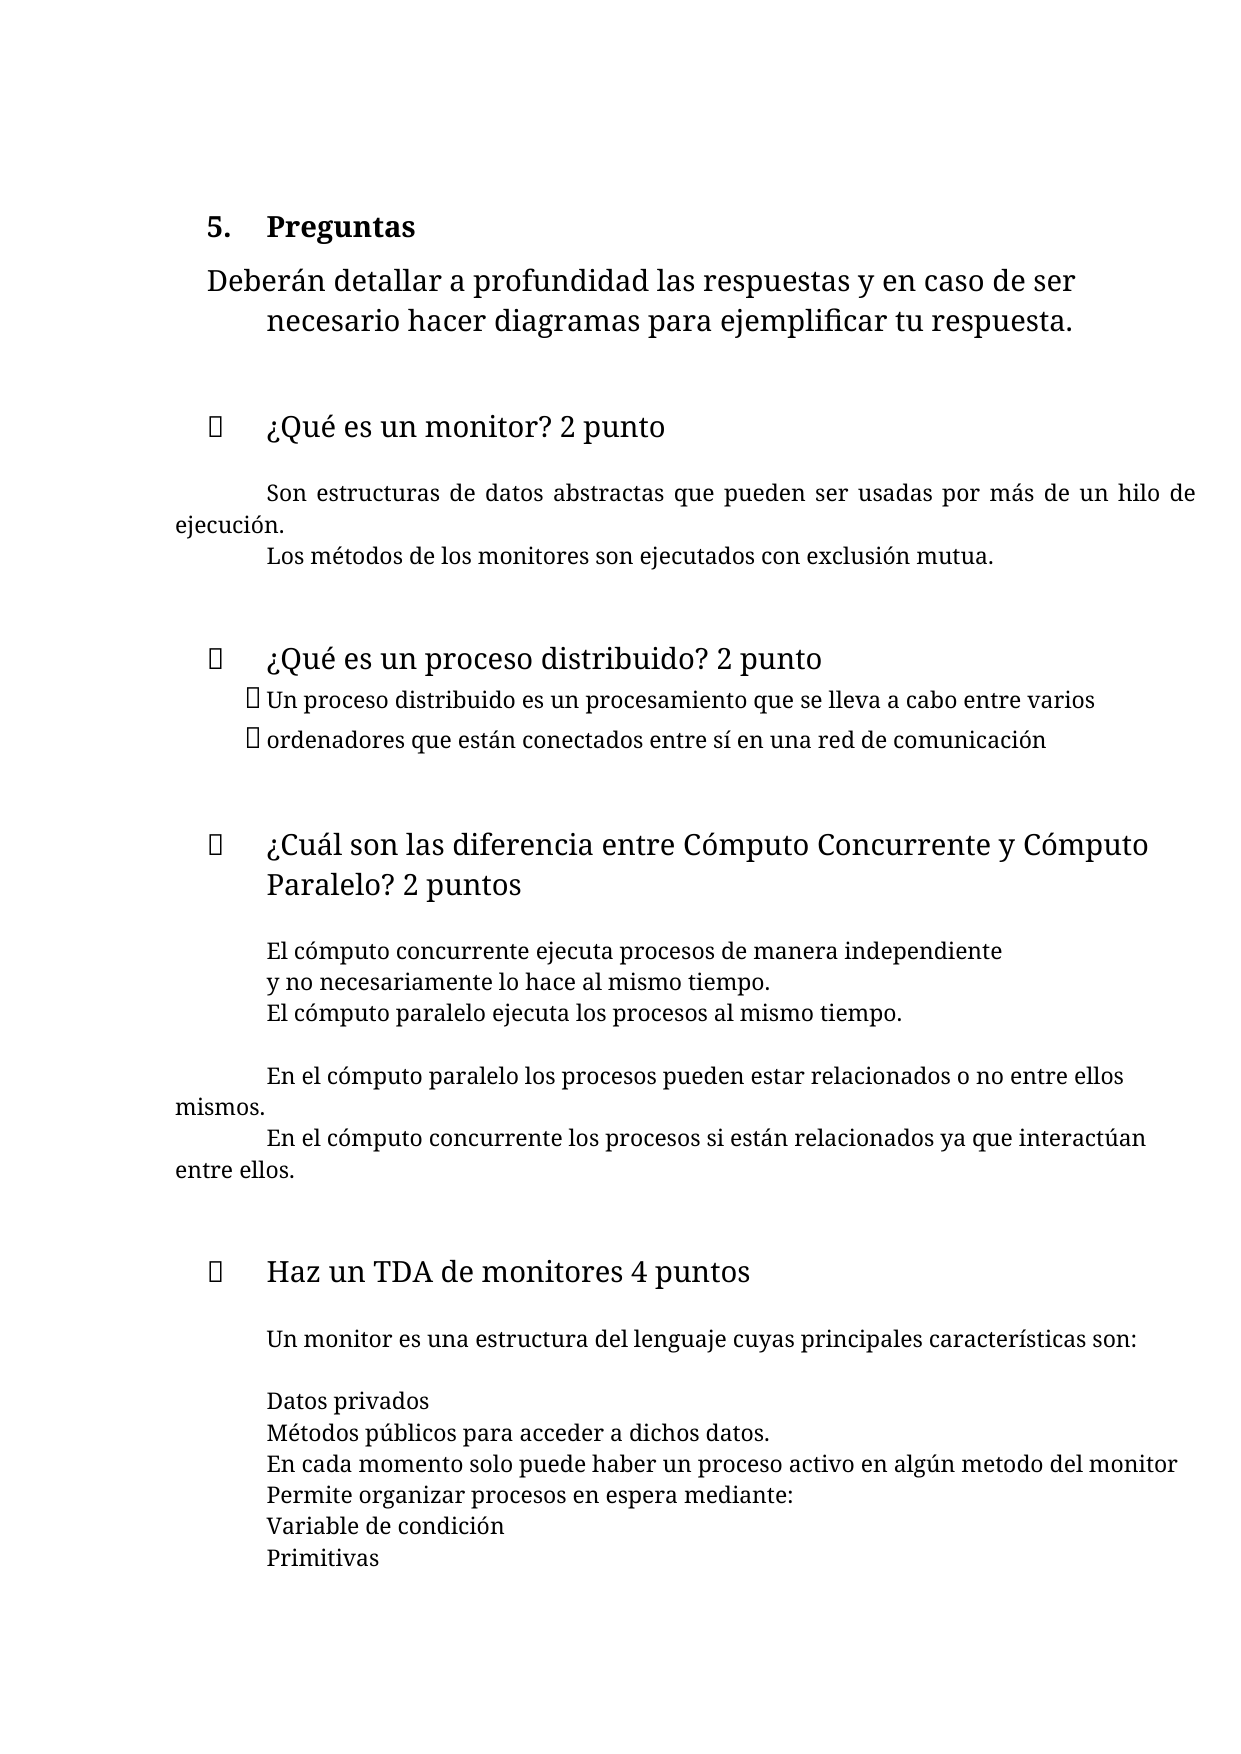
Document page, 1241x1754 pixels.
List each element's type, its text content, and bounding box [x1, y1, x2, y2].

text En cada momento solo puede haber un proceso activo en algún metodo del monitor [175, 1448, 1198, 1479]
text Un monitor es una estructura del lenguaje cuyas principales características son: [175, 1323, 1198, 1354]
text Variable de condición [175, 1510, 1198, 1541]
subtitle ¿Qué es un proceso distribuido? 2 punto [207, 638, 1198, 678]
text El cómputo concurrente ejecuta procesos de manera independiente [175, 935, 1198, 966]
subtitle ¿Qué es un monitor? 2 punto [207, 406, 1198, 446]
text Son estructuras de datos abstractas que pueden ser usadas por más de un hilo de ejecución. [175, 477, 1198, 540]
text Métodos públicos para acceder a dichos datos. [175, 1416, 1198, 1448]
subtitle Deberán detallar a profundidad las respuestas y en caso de ser necesario hacer diagramas para ejemplificar tu respuesta. [207, 260, 1198, 339]
text Datos privados [175, 1385, 1198, 1416]
text En el cómputo concurrente los procesos si están relacionados ya que interactúan entre ellos. [175, 1122, 1198, 1185]
subtitle Preguntas [207, 207, 1198, 246]
text Primitivas [175, 1541, 1198, 1573]
list ordenadores que están conectados entre sí en una red de comunicación [244, 717, 1198, 757]
text Permite organizar procesos en espera mediante: [175, 1479, 1198, 1510]
text En el cómputo paralelo los procesos pueden estar relacionados o no entre ellos mismos. [175, 1060, 1198, 1122]
text y no necesariamente lo hace al mismo tiempo. [175, 966, 1198, 997]
subtitle ¿Cuál son las diferencia entre Cómputo Concurrente y Cómputo Paralelo? 2 puntos [207, 824, 1198, 903]
subtitle Haz un TDA de monitores 4 puntos [207, 1252, 1198, 1291]
text Los métodos de los monitores son ejecutados con exclusión mutua. [175, 540, 1198, 571]
list Un proceso distribuido es un procesamiento que se lleva a cabo entre varios [244, 678, 1198, 717]
text El cómputo paralelo ejecuta los procesos al mismo tiempo. [175, 997, 1198, 1028]
